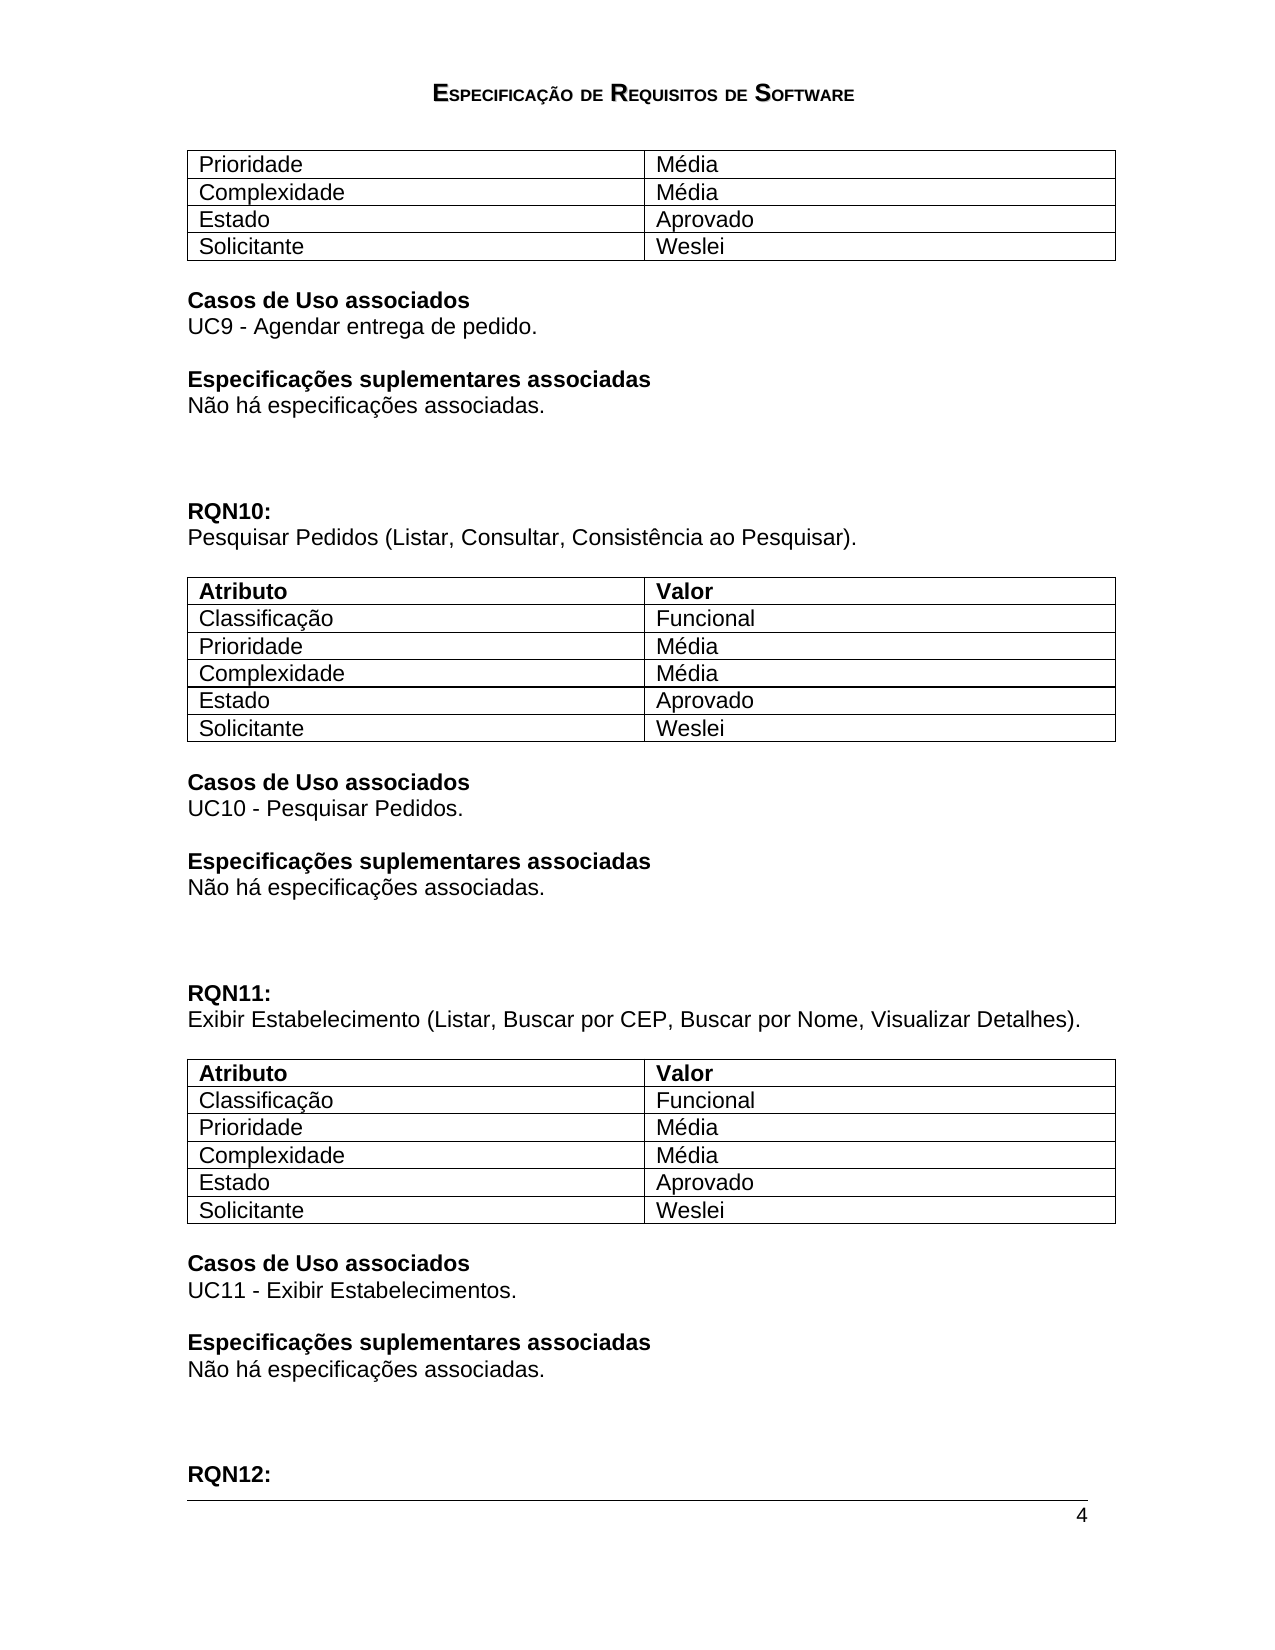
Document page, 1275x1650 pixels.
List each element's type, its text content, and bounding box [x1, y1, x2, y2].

table_cell Funcional [645, 1087, 1115, 1113]
table_cell Aprovado [645, 688, 1115, 714]
text Não há especificações associadas. [187, 392, 1088, 419]
table_cell Prioridade [188, 151, 644, 177]
table_cell Weslei [645, 233, 1115, 259]
text UC9 - Agendar entrega de pedido. [187, 313, 1088, 340]
table_cell Média [645, 1114, 1115, 1141]
table_cell Prioridade [188, 633, 644, 659]
table_cell Média [645, 660, 1115, 686]
table_header Atributo [188, 1060, 644, 1086]
text Exibir Estabelecimento (Listar, Buscar por CEP, Buscar por Nome, Visualizar Detalhes). [187, 1006, 1088, 1032]
table_cell Média [645, 179, 1115, 205]
text Casos de Uso associados [187, 769, 1088, 795]
table_header Valor [645, 1060, 1115, 1086]
table_cell Classificação [188, 605, 644, 632]
table_cell Média [645, 633, 1115, 659]
table_cell Weslei [645, 1197, 1115, 1223]
text Não há especificações associadas. [187, 874, 1088, 900]
table_cell Aprovado [645, 206, 1115, 232]
text Especificações suplementares associadas [187, 366, 1088, 392]
text UC11 - Exibir Estabelecimentos. [187, 1277, 1088, 1303]
table_cell Funcional [645, 605, 1115, 632]
table_cell Estado [188, 688, 644, 714]
table_cell Complexidade [188, 1142, 644, 1168]
text UC10 - Pesquisar Pedidos. [187, 795, 1088, 821]
text RQN12: [187, 1461, 1088, 1487]
table_cell Solicitante [188, 233, 644, 259]
table_cell Estado [188, 1169, 644, 1196]
table_cell Complexidade [188, 660, 644, 686]
text Pesquisar Pedidos (Listar, Consultar, Consistência ao Pesquisar). [187, 524, 1088, 551]
table_cell Estado [188, 206, 644, 232]
table_cell Weslei [645, 715, 1115, 741]
table_header Valor [645, 578, 1115, 604]
text Casos de Uso associados [187, 1250, 1088, 1277]
table_cell Complexidade [188, 179, 644, 205]
table_cell Solicitante [188, 715, 644, 741]
table_cell Classificação [188, 1087, 644, 1113]
table_cell Média [645, 1142, 1115, 1168]
text Não há especificações associadas. [187, 1356, 1088, 1382]
text RQN10: [187, 498, 1088, 524]
table_cell Solicitante [188, 1197, 644, 1223]
table_cell Prioridade [188, 1114, 644, 1141]
table_cell Média [645, 151, 1115, 177]
table_header Atributo [188, 578, 644, 604]
text RQN11: [187, 979, 1088, 1006]
text Especificações suplementares associadas [187, 848, 1088, 874]
table_cell Aprovado [645, 1169, 1115, 1196]
text Casos de Uso associados [187, 287, 1088, 313]
text Especificações suplementares associadas [187, 1329, 1088, 1356]
